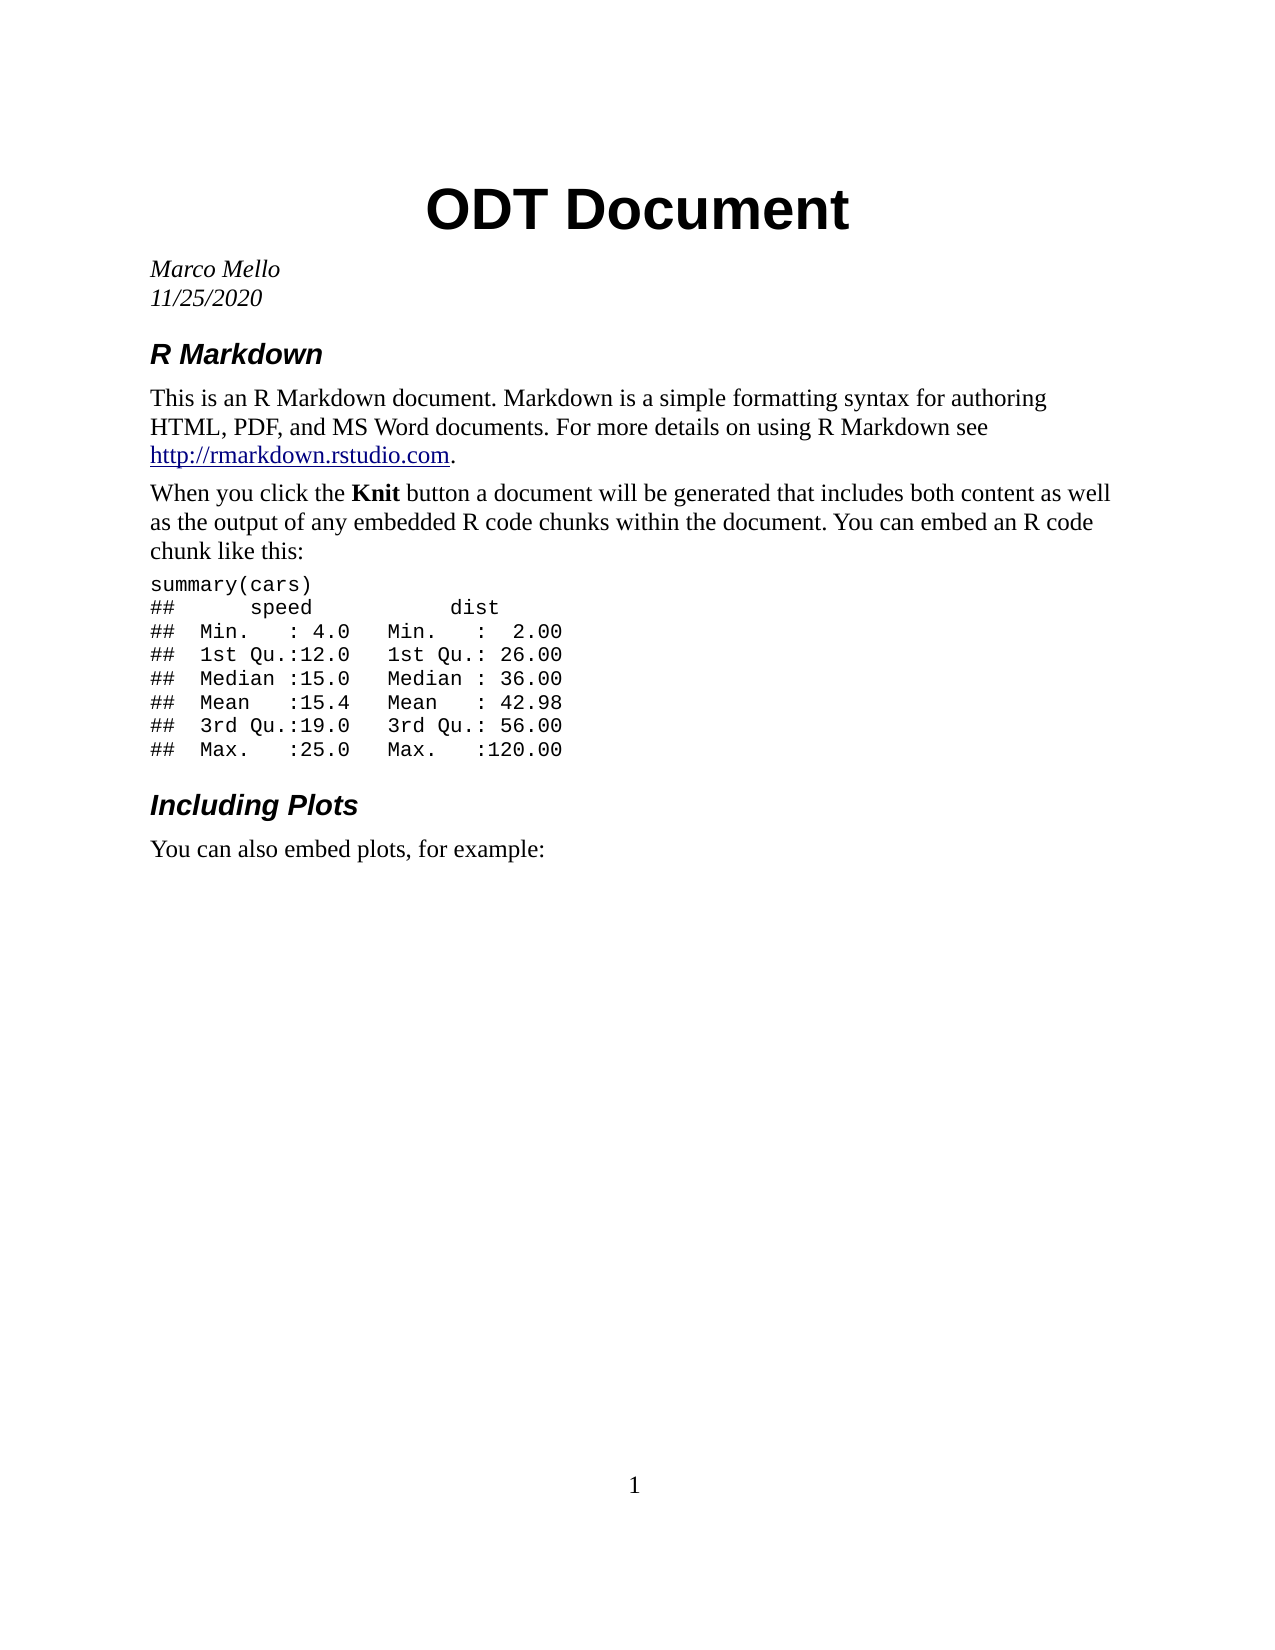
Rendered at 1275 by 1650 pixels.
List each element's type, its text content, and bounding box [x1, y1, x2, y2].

text summary(cars) [150, 573, 1125, 597]
subtitle Including Plots [150, 788, 1125, 821]
text 11/25/2020 [150, 283, 1125, 312]
text ## Mean :15.4 Mean : 42.98 [150, 692, 1125, 715]
text ## Max. :25.0 Max. :120.00 [150, 739, 1125, 763]
title ODT Document [150, 175, 1125, 242]
text You can also embed plots, for example: [150, 834, 1125, 862]
text ## 1st Qu.:12.0 1st Qu.: 26.00 [150, 644, 1125, 668]
subtitle R Markdown [150, 337, 1125, 371]
text ## Median :15.0 Median : 36.00 [150, 668, 1125, 692]
text Marco Mello [150, 254, 1125, 283]
text This is an R Markdown document. Markdown is a simple formatting syntax for authoring HTML, PDF, and MS Word documents. For more details on using R Markdown see http://rmarkdown.rstudio.com. [150, 383, 1125, 469]
text ## Min. : 4.0 Min. : 2.00 [150, 621, 1125, 644]
text When you click the Knit button a document will be generated that includes both content as well as the output of any embedded R code chunks within the document. You can embed an R code chunk like this: [150, 478, 1125, 564]
text ## 3rd Qu.:19.0 3rd Qu.: 56.00 [150, 715, 1125, 739]
text ## speed dist [150, 597, 1125, 621]
